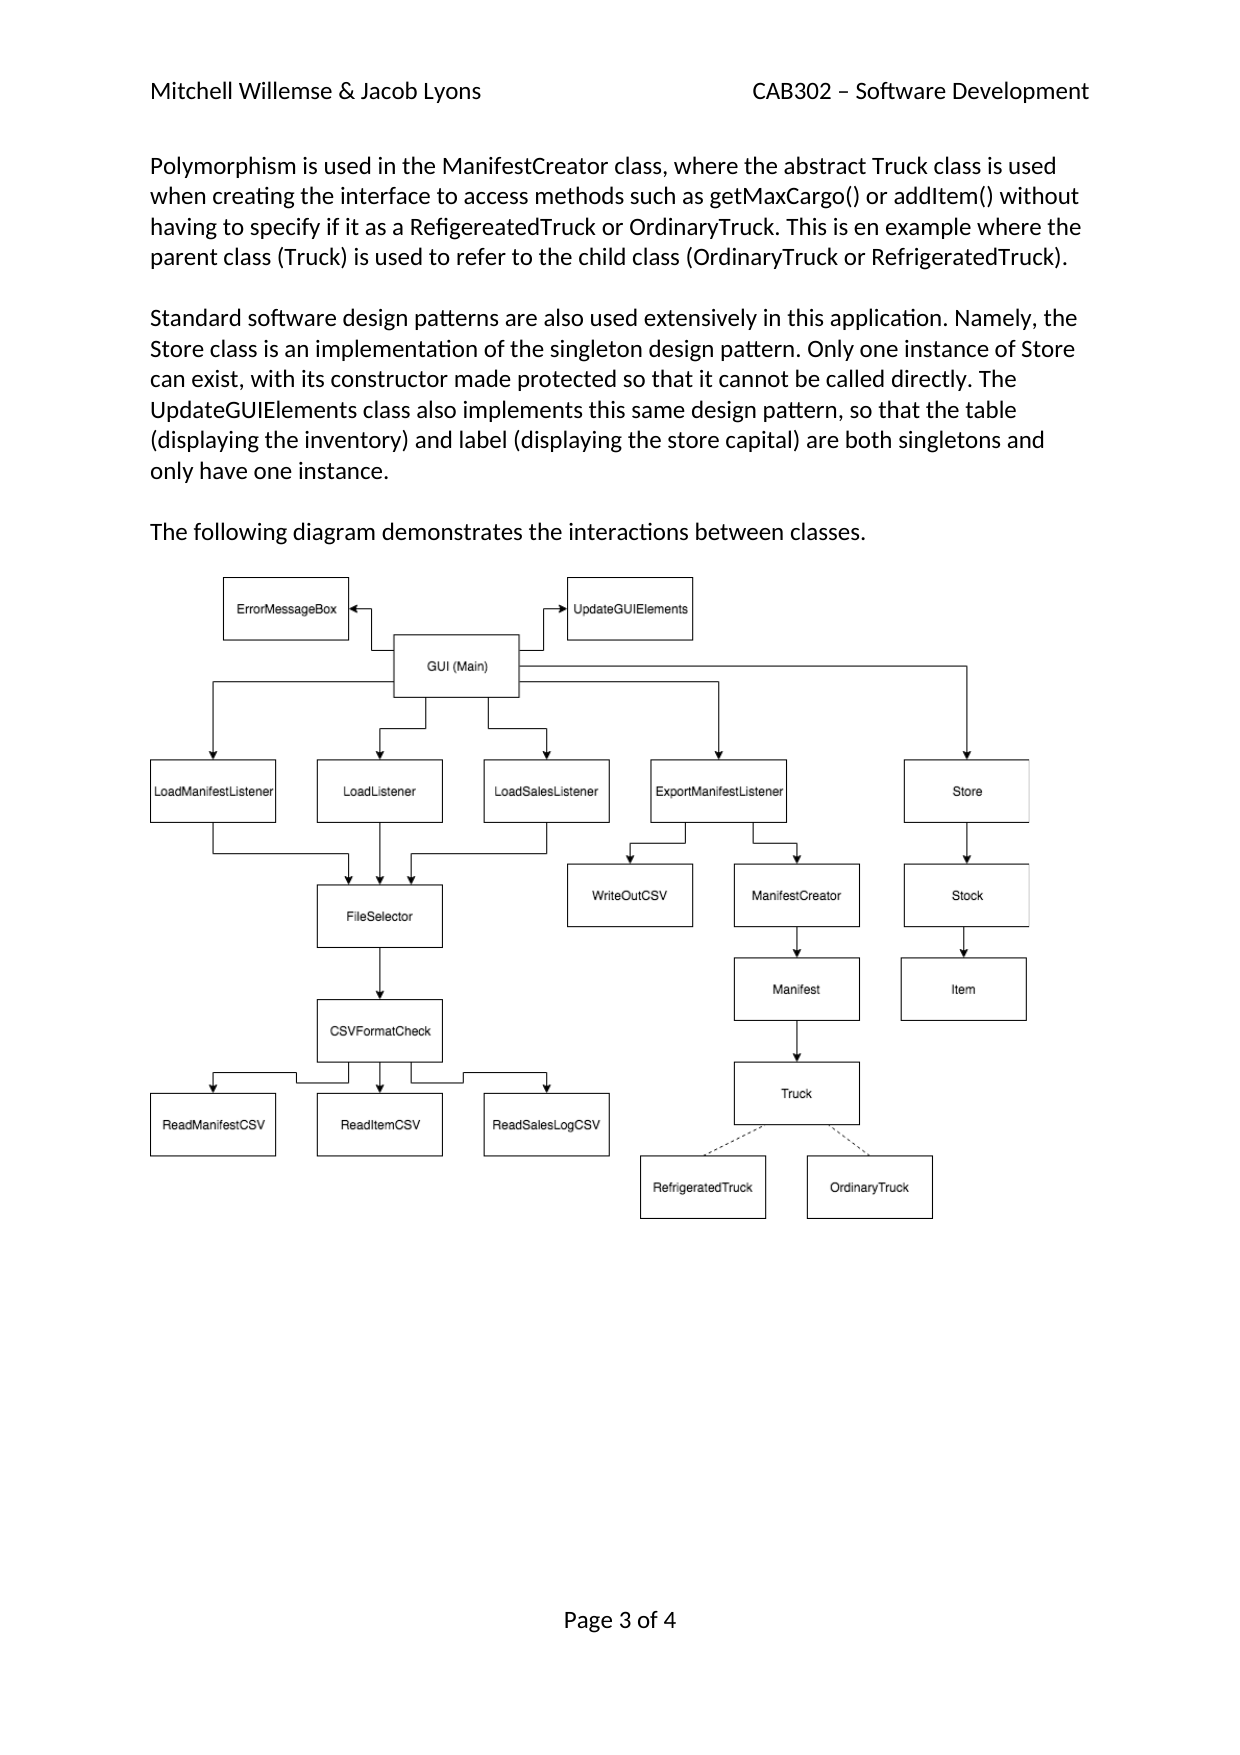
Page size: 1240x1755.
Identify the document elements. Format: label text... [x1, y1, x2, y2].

text The following diagram demonstrates the interactions between classes. [150, 516, 1089, 547]
text Standard software design patterns are also used extensively in this application. Namely, the Store class is an implementation of the singleton design pattern. Only one instance of Store can exist, with its constructor made protected so that it cannot be called directly. The UpdateGUIElements class also implements this same design pattern, so that the table (displaying the inventory) and label (displaying the store capital) are both singletons and only have one instance. [150, 303, 1089, 486]
text Polymorphism is used in the ManifestCreator class, where the abstract Truck class is used when creating the interface to access methods such as getMaxCargo() or addItem() without having to specify if it as a RefigereatedTruck or OrdinaryTruck. This is en example where the parent class (Truck) is used to refer to the child class (OrdinaryTruck or RefrigeratedTruck). [150, 150, 1089, 272]
